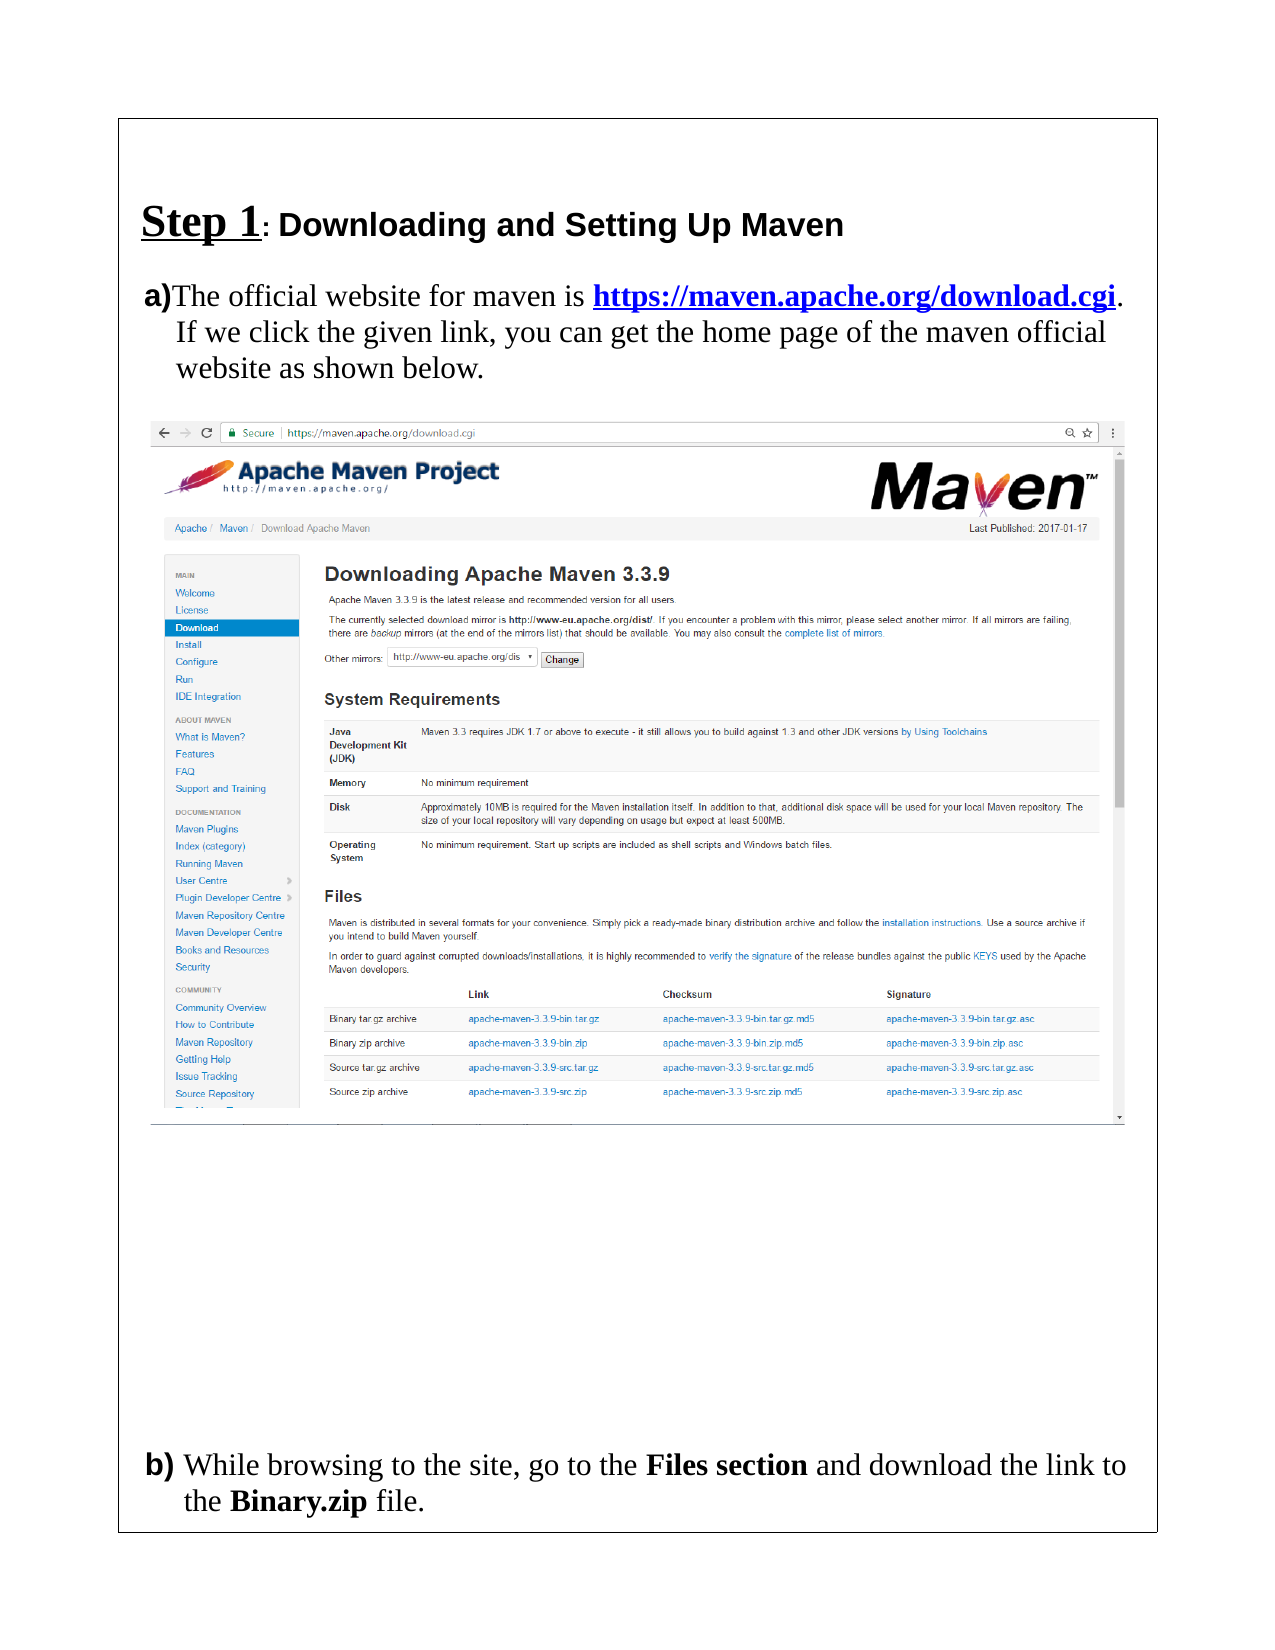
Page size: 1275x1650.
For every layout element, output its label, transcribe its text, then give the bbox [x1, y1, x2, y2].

text a)The official website for maven is https://maven.apache.org/download.cgi. [121, 277, 1154, 313]
picture [150, 421, 1125, 1125]
text the Binary.zip file. [121, 1483, 1154, 1518]
text b) While browsing to the site, go to the Files section and download the link to [121, 1446, 1154, 1483]
text website as shown below. [121, 349, 1154, 385]
text Step 1: Downloading and Setting Up Maven [121, 193, 1154, 246]
text If we click the given link, you can get the home page of the maven official [121, 313, 1154, 349]
